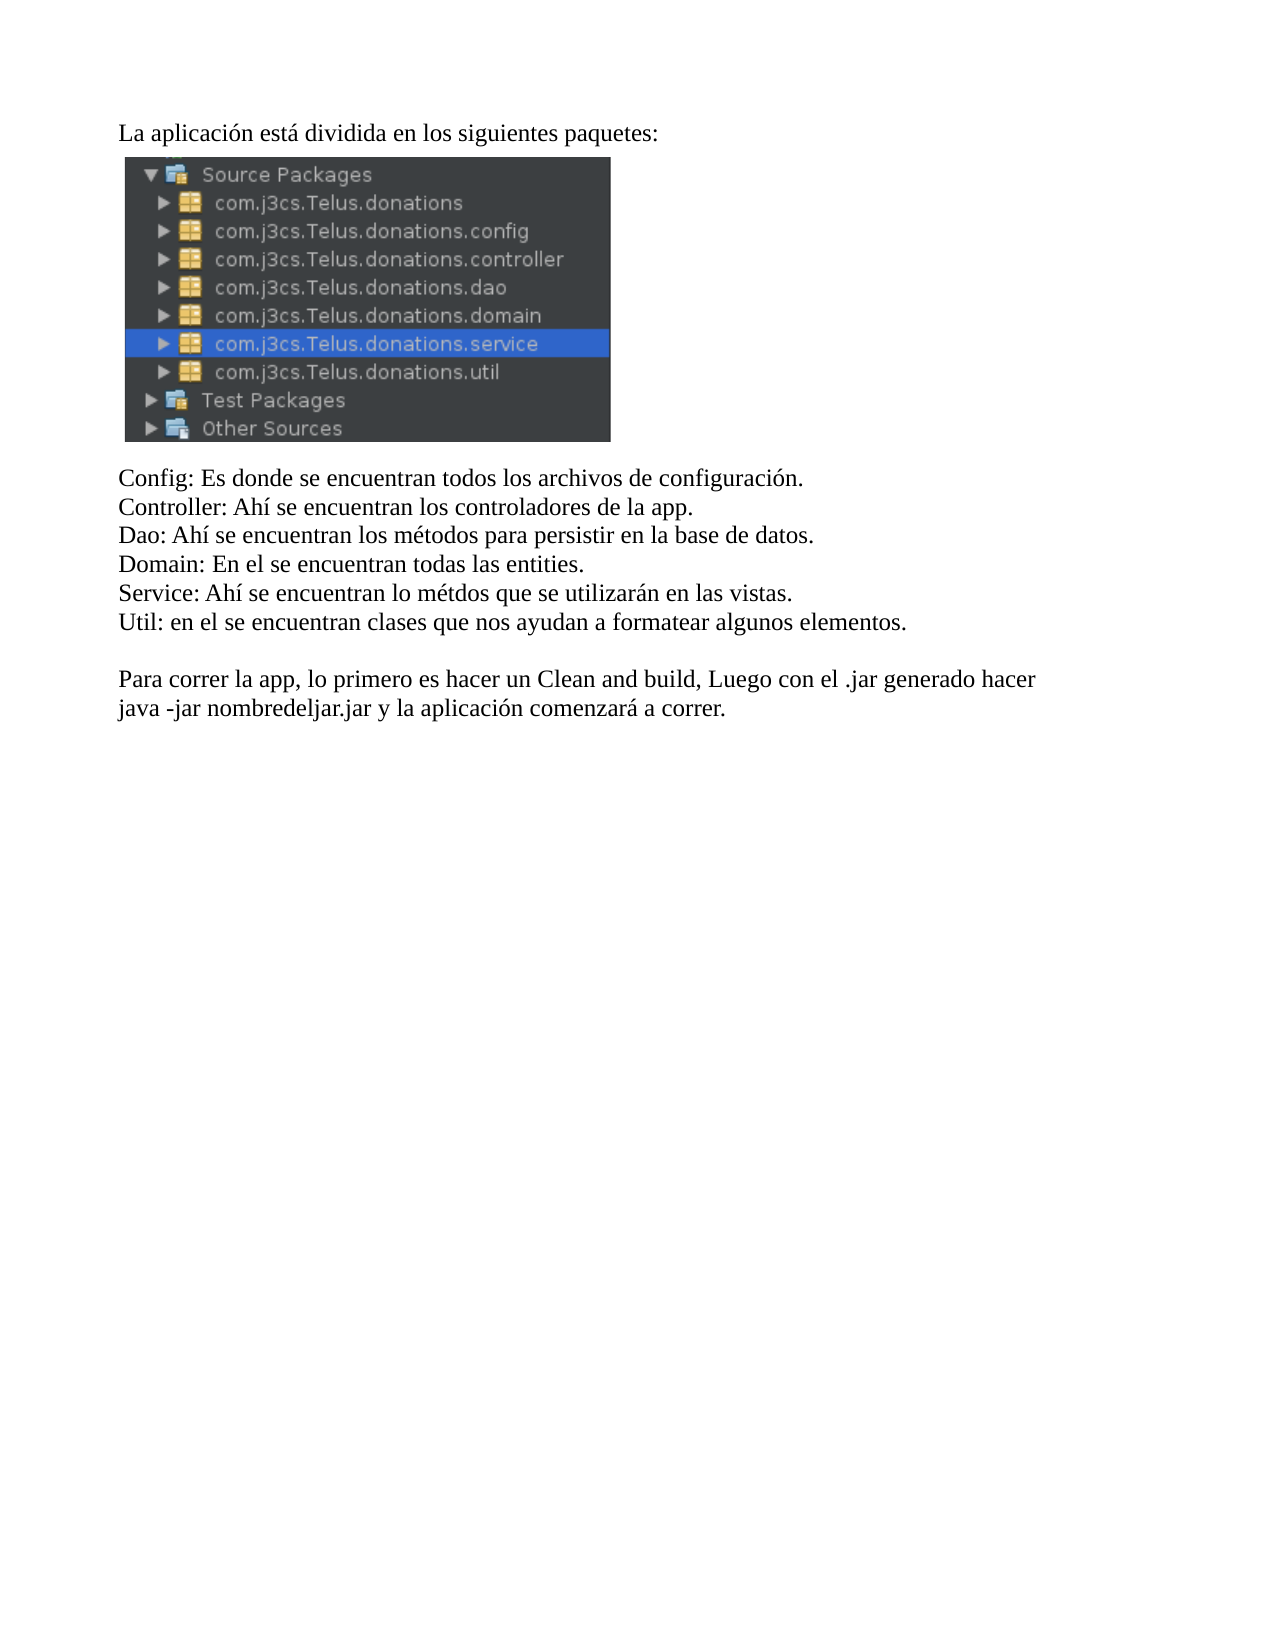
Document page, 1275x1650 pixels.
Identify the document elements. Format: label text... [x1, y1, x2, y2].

picture [124, 157, 611, 442]
text Util: en el se encuentran clases que nos ayudan a formatear algunos elementos. [118, 607, 1157, 636]
text Dao: Ahí se encuentran los métodos para persistir en la base de datos. [118, 521, 1157, 549]
text Domain: En el se encuentran todas las entities. [118, 549, 1157, 578]
text Para correr la app, lo primero es hacer un Clean and build, Luego con el .jar generado hacer [118, 664, 1157, 693]
text Config: Es donde se encuentran todos los archivos de configuración. [118, 463, 1157, 492]
text java -jar nombredeljar.jar y la aplicación comenzará a correr. [118, 693, 1157, 722]
text Controller: Ahí se encuentran los controladores de la app. [118, 492, 1157, 521]
text La aplicación está dividida en los siguientes paquetes: [118, 118, 1157, 147]
text Service: Ahí se encuentran lo métdos que se utilizarán en las vistas. [118, 578, 1157, 607]
